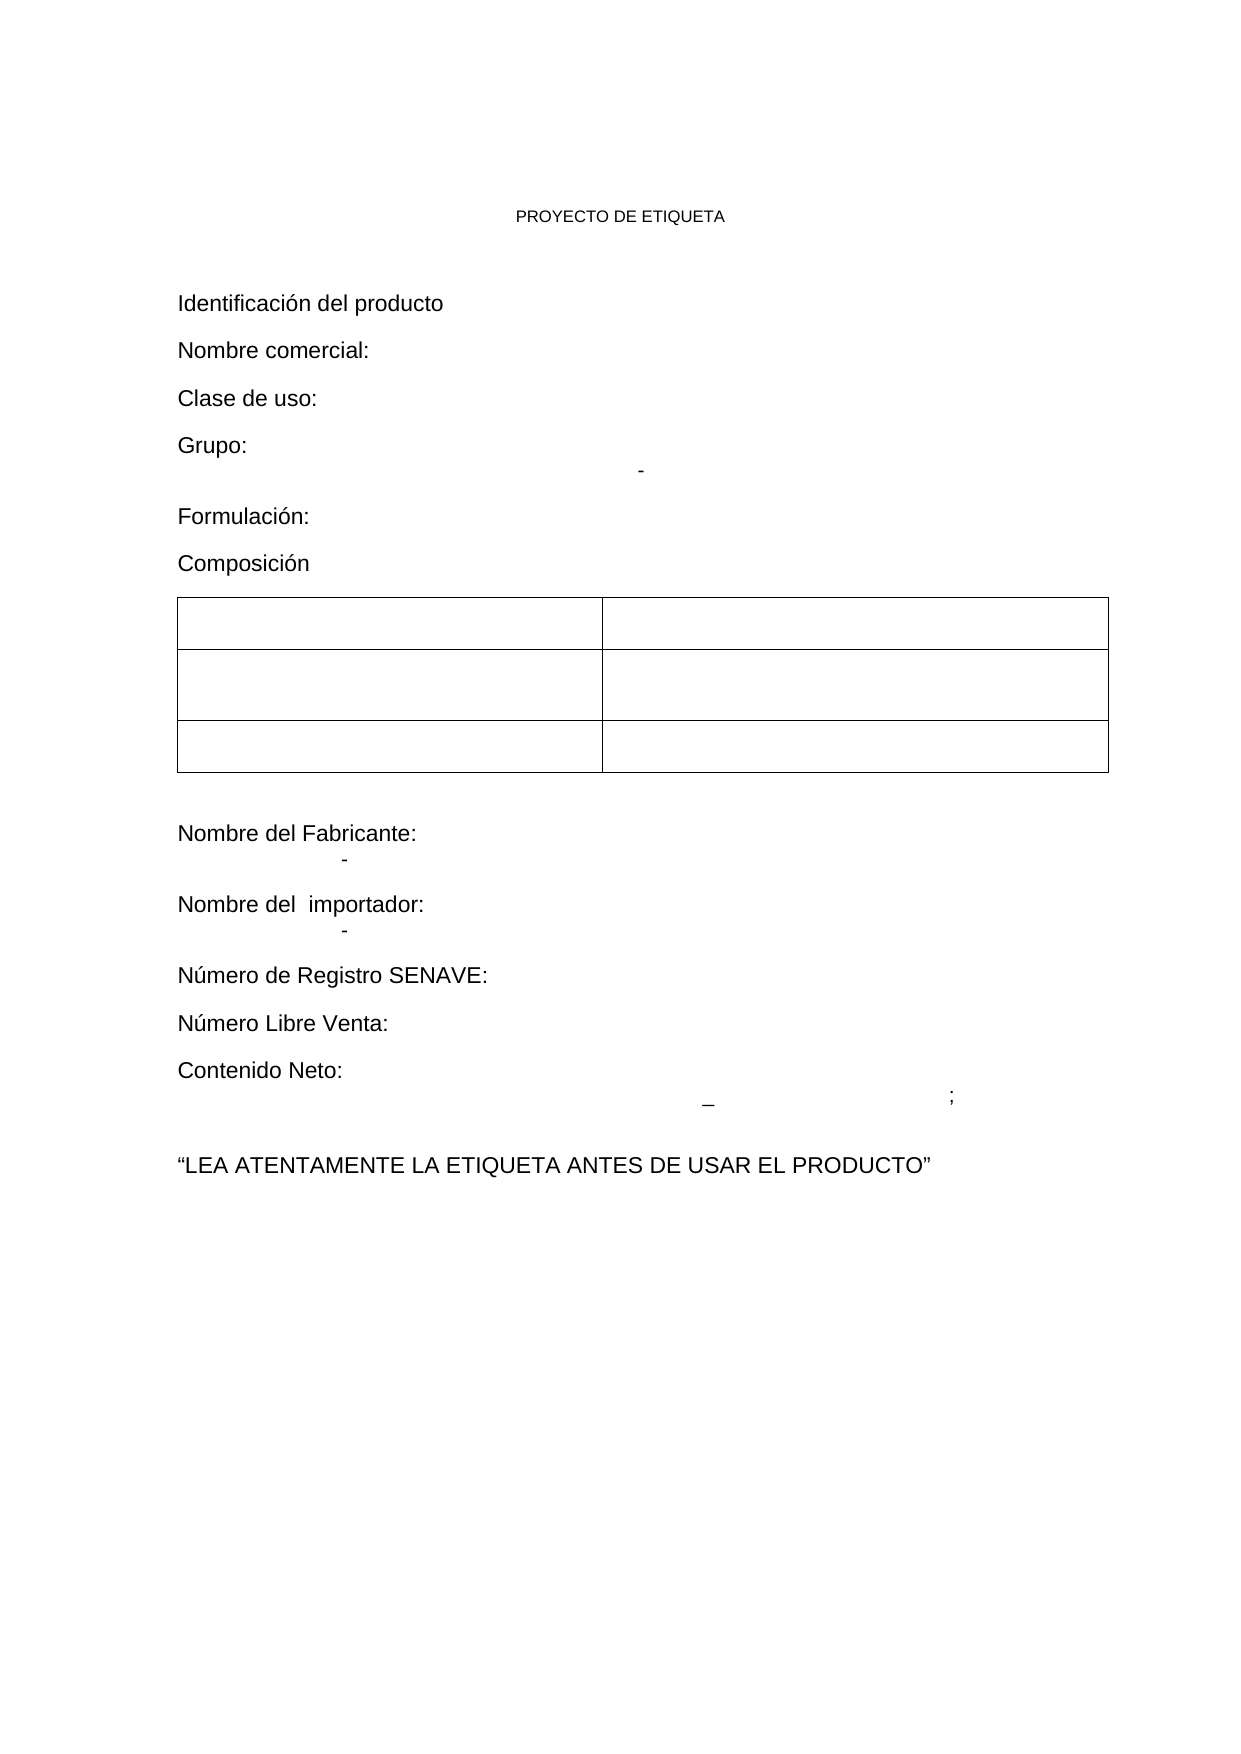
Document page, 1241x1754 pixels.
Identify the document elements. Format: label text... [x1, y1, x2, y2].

text Nombre del Fabricante: <for each="partner in partners(o, 'manufacturer')"> <partner.name> - </for> [177, 820, 1063, 870]
text Nombre comercial: <o.formulated_product_id.name> [177, 337, 1063, 364]
text Grupo: <for each="ing in cqqs(o,'chemical')"> <ing.ingredient_id.ingredient_group_id.name> - </for> [177, 432, 1063, 482]
text Nombre del importador: <for each="partner in partners(o, 'importer')"> <partner.name> - </for> [177, 891, 1063, 941]
text Identificación del producto [177, 290, 1063, 316]
table_header <for each="ing in cqqs(o,'chemical')"> [178, 598, 602, 649]
text “LEA ATENTAMENTE LA ETIQUETA ANTES DE USAR EL PRODUCTO” [177, 1152, 1063, 1178]
text Contenido Neto: <for each="packaging in o.packaging_ids"> <for each="capacity in packaging.packaging_capacity_ids"><capacity.name> _<capacity.uom_id.name>; </for> </for> [177, 1057, 1063, 1131]
text Número Libre Venta: <o.free_sale_number> [177, 1009, 1063, 1036]
table_header [603, 598, 1108, 649]
text Número de Registro SENAVE: <o.registry_number> [177, 962, 1063, 989]
table_cell <ing.ingredient_id.name> [178, 650, 602, 720]
text Formulación: <o.formulation_type_id.name> [177, 503, 1063, 529]
table_cell [603, 721, 1108, 772]
text Clase de uso: <o.agronomic_class_id.name> [177, 384, 1063, 411]
table_cell </for> [178, 721, 602, 772]
text <setLang('es_ES')> [177, 245, 1063, 269]
table_cell <ing.declared_concentration> <ing.uom_id.name> [603, 650, 1108, 720]
text Composición [177, 550, 1063, 576]
